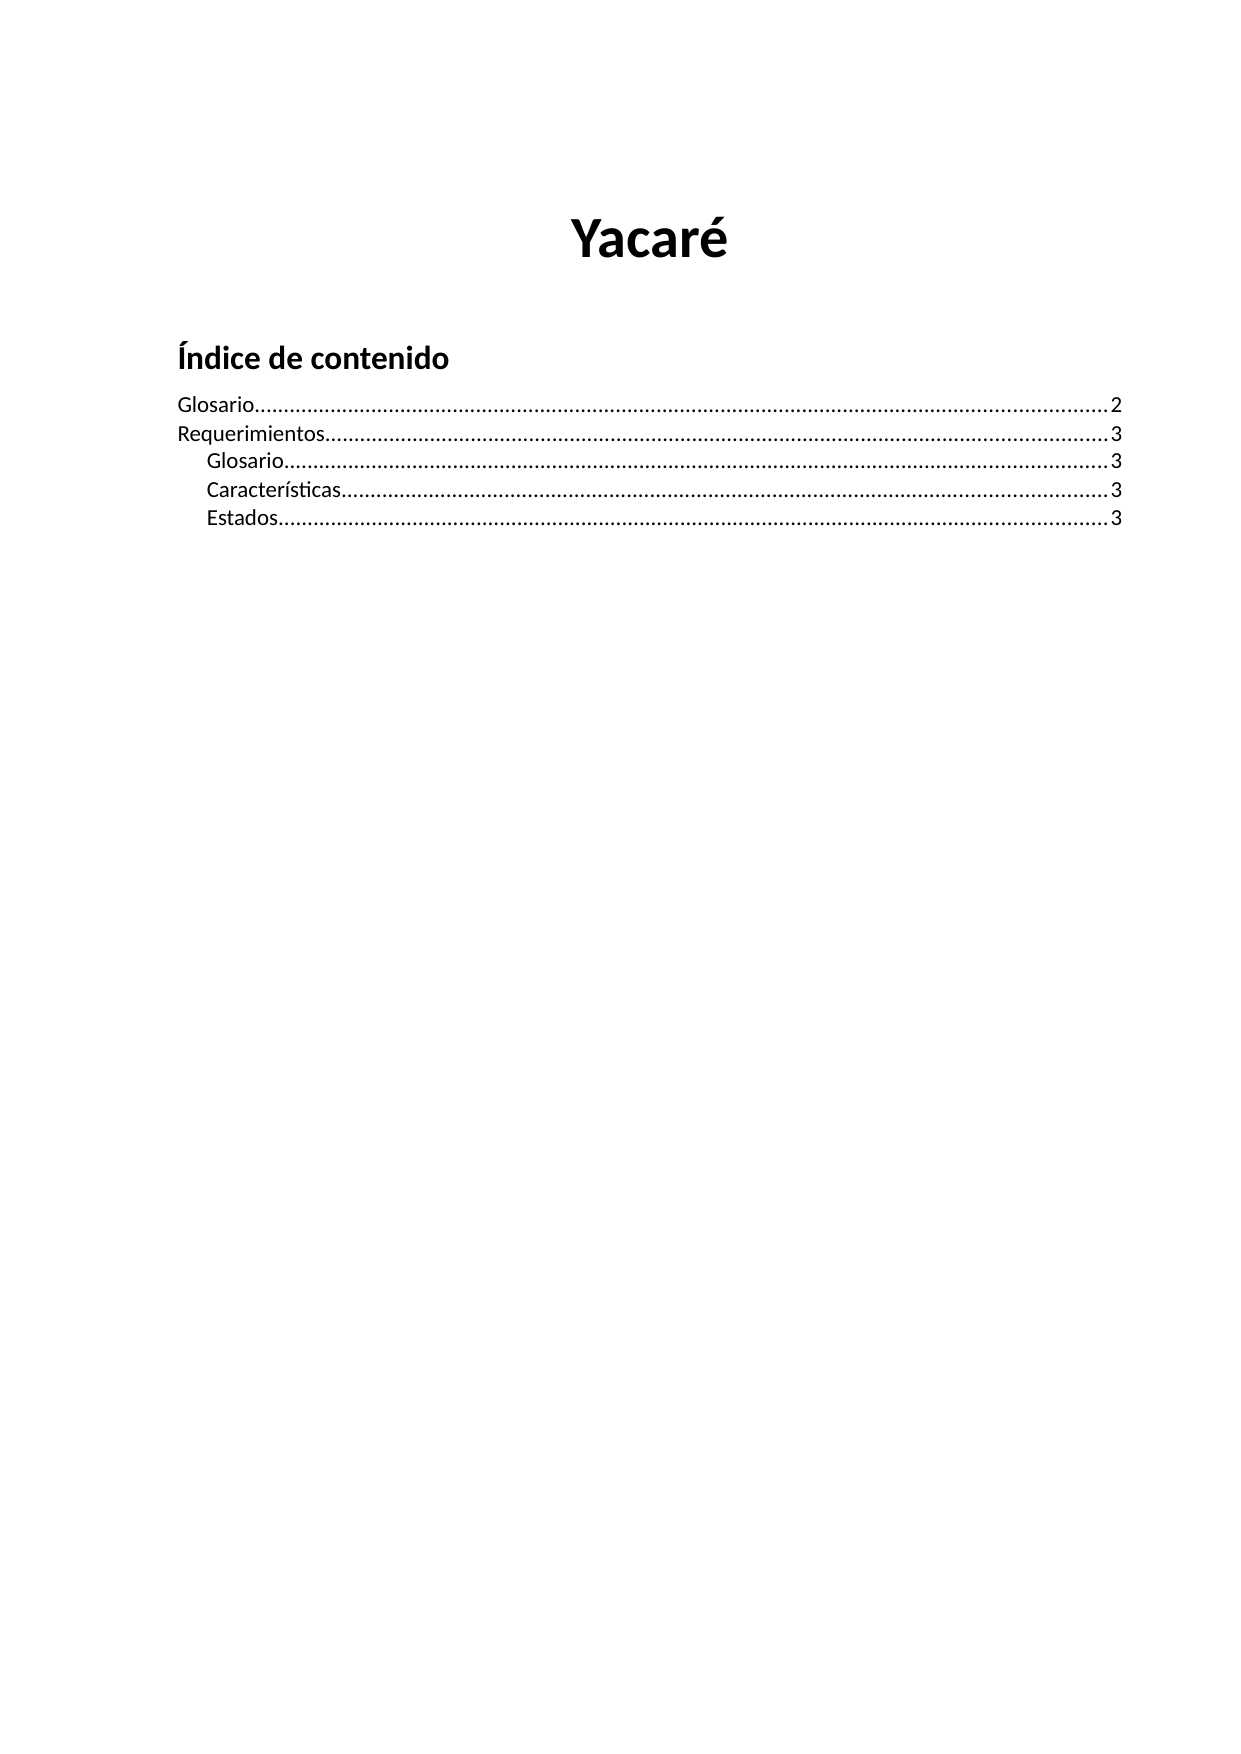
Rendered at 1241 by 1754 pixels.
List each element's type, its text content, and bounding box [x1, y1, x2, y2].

text Características 3 [207, 475, 1122, 503]
subtitle Índice de contenido [177, 337, 1122, 378]
text Glosario 3 [207, 447, 1122, 475]
text Glosario 2 [177, 391, 1122, 419]
title Yacaré [177, 201, 1122, 272]
text Estados 3 [207, 503, 1122, 531]
text Requerimientos 3 [177, 419, 1122, 447]
